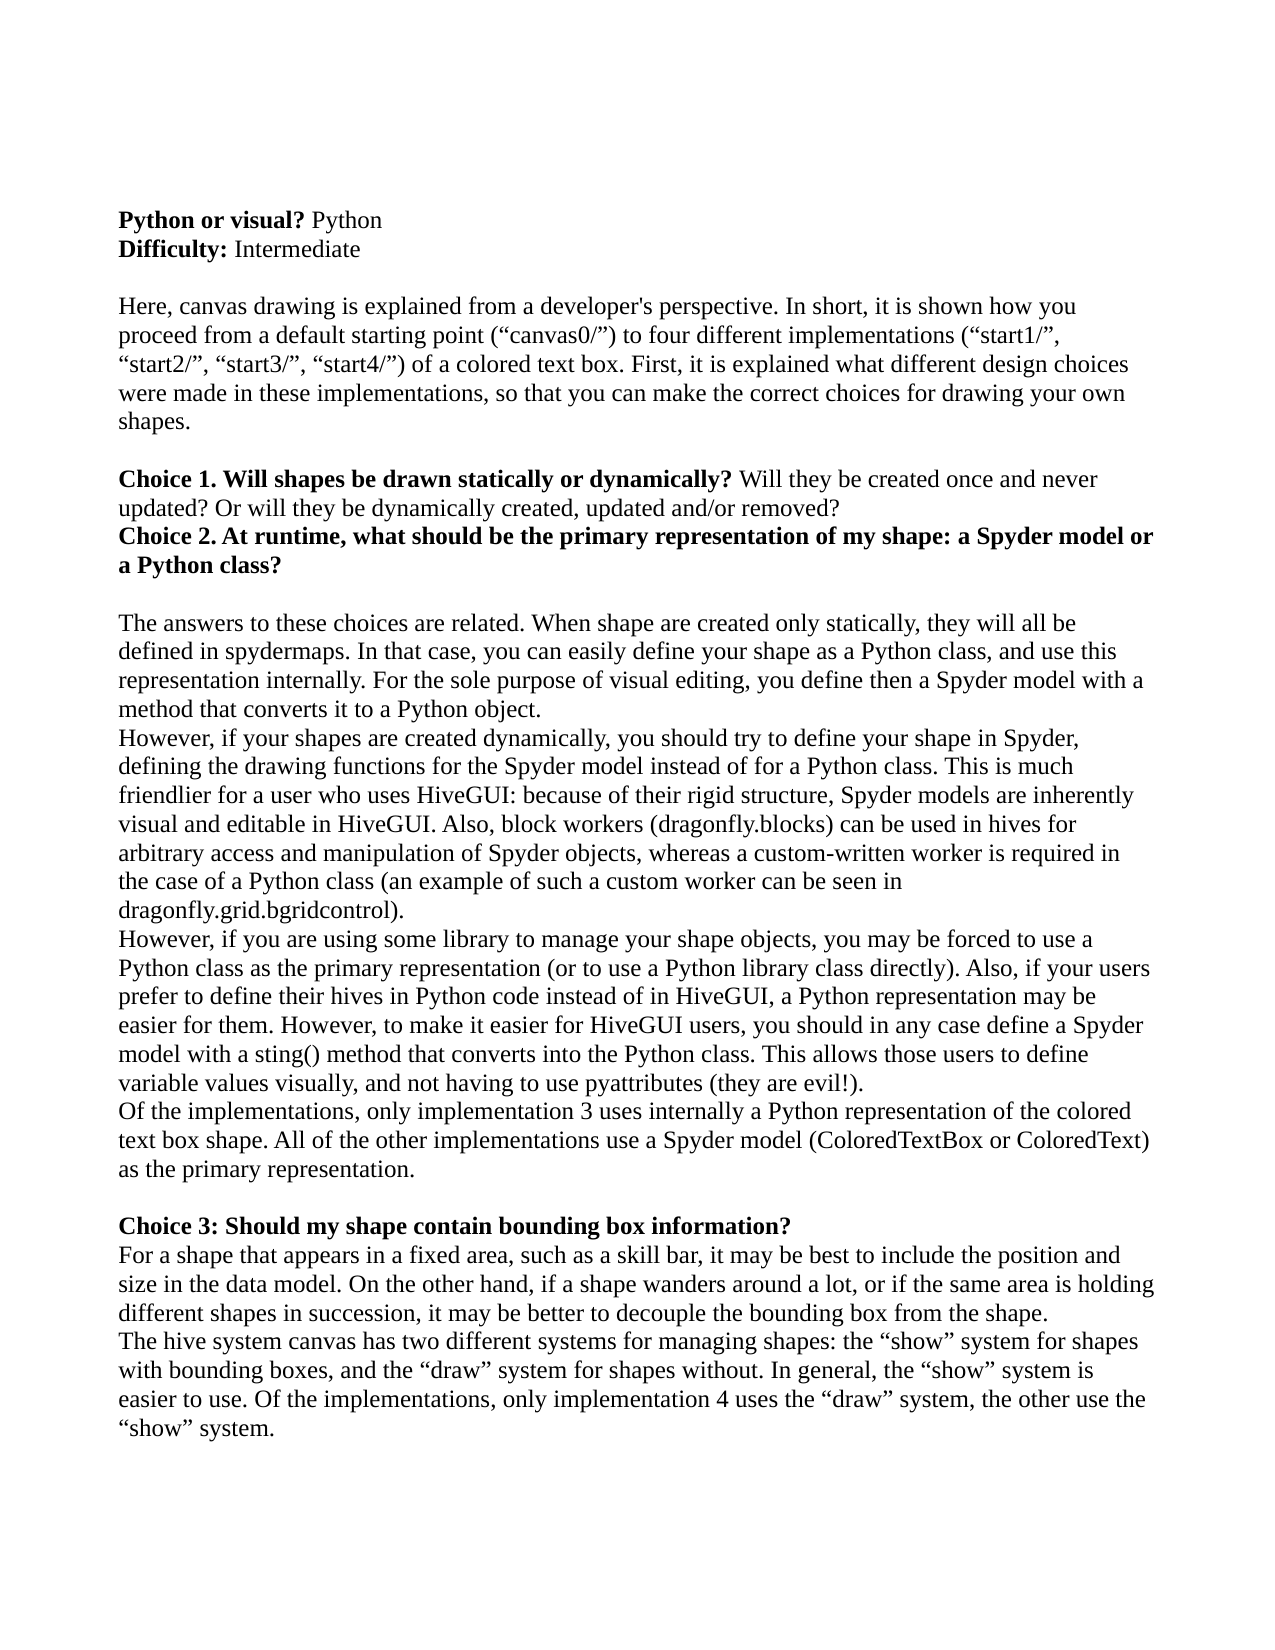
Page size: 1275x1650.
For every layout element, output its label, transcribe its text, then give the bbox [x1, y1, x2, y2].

text Here, canvas drawing is explained from a developer's perspective. In short, it is shown how you proceed from a default starting point (“canvas0/”) to four different implementations (“start1/”, “start2/”, “start3/”, “start4/”) of a colored text box. First, it is explained what different design choices were made in these implementations, so that you can make the correct choices for drawing your own shapes. [118, 291, 1157, 435]
text Choice 1. Will shapes be drawn statically or dynamically? Will they be created once and never updated? Or will they be dynamically created, updated and/or removed? [118, 464, 1157, 521]
text However, if you are using some library to manage your shape objects, you may be forced to use a Python class as the primary representation (or to use a Python library class directly). Also, if your users prefer to define their hives in Python code instead of in HiveGUI, a Python representation may be easier for them. However, to make it easier for HiveGUI users, you should in any case define a Spyder model with a sting() method that converts into the Python class. This allows those users to define variable values visually, and not having to use pyattributes (they are evil!). [118, 924, 1157, 1096]
text Difficulty: Intermediate [118, 234, 1157, 263]
text Of the implementations, only implementation 3 uses internally a Python representation of the colored text box shape. All of the other implementations use a Spyder model (ColoredTextBox or ColoredText) as the primary representation. [118, 1096, 1157, 1183]
text Choice 3: Should my shape contain bounding box information? [118, 1211, 1157, 1240]
text The hive system canvas has two different systems for managing shapes: the “show” system for shapes with bounding boxes, and the “draw” system for shapes without. In general, the “show” system is easier to use. Of the implementations, only implementation 4 uses the “draw” system, the other use the “show” system. [118, 1326, 1157, 1441]
text Python or visual? Python [118, 205, 1157, 234]
text Choice 2. At runtime, what should be the primary representation of my shape: a Spyder model or a Python class? [118, 521, 1157, 579]
text The answers to these choices are related. When shape are created only statically, they will all be defined in spydermaps. In that case, you can easily define your shape as a Python class, and use this representation internally. For the sole purpose of visual editing, you define then a Spyder model with a method that converts it to a Python object. [118, 608, 1157, 723]
text However, if your shapes are created dynamically, you should try to define your shape in Spyder, defining the drawing functions for the Spyder model instead of for a Python class. This is much friendlier for a user who uses HiveGUI: because of their rigid structure, Spyder models are inherently visual and editable in HiveGUI. Also, block workers (dragonfly.blocks) can be used in hives for arbitrary access and manipulation of Spyder objects, whereas a custom-written worker is required in the case of a Python class (an example of such a custom worker can be seen in dragonfly.grid.bgridcontrol). [118, 723, 1157, 924]
text For a shape that appears in a fixed area, such as a skill bar, it may be best to include the position and size in the data model. On the other hand, if a shape wanders around a lot, or if the same area is holding different shapes in succession, it may be better to decouple the bounding box from the shape. [118, 1240, 1157, 1326]
